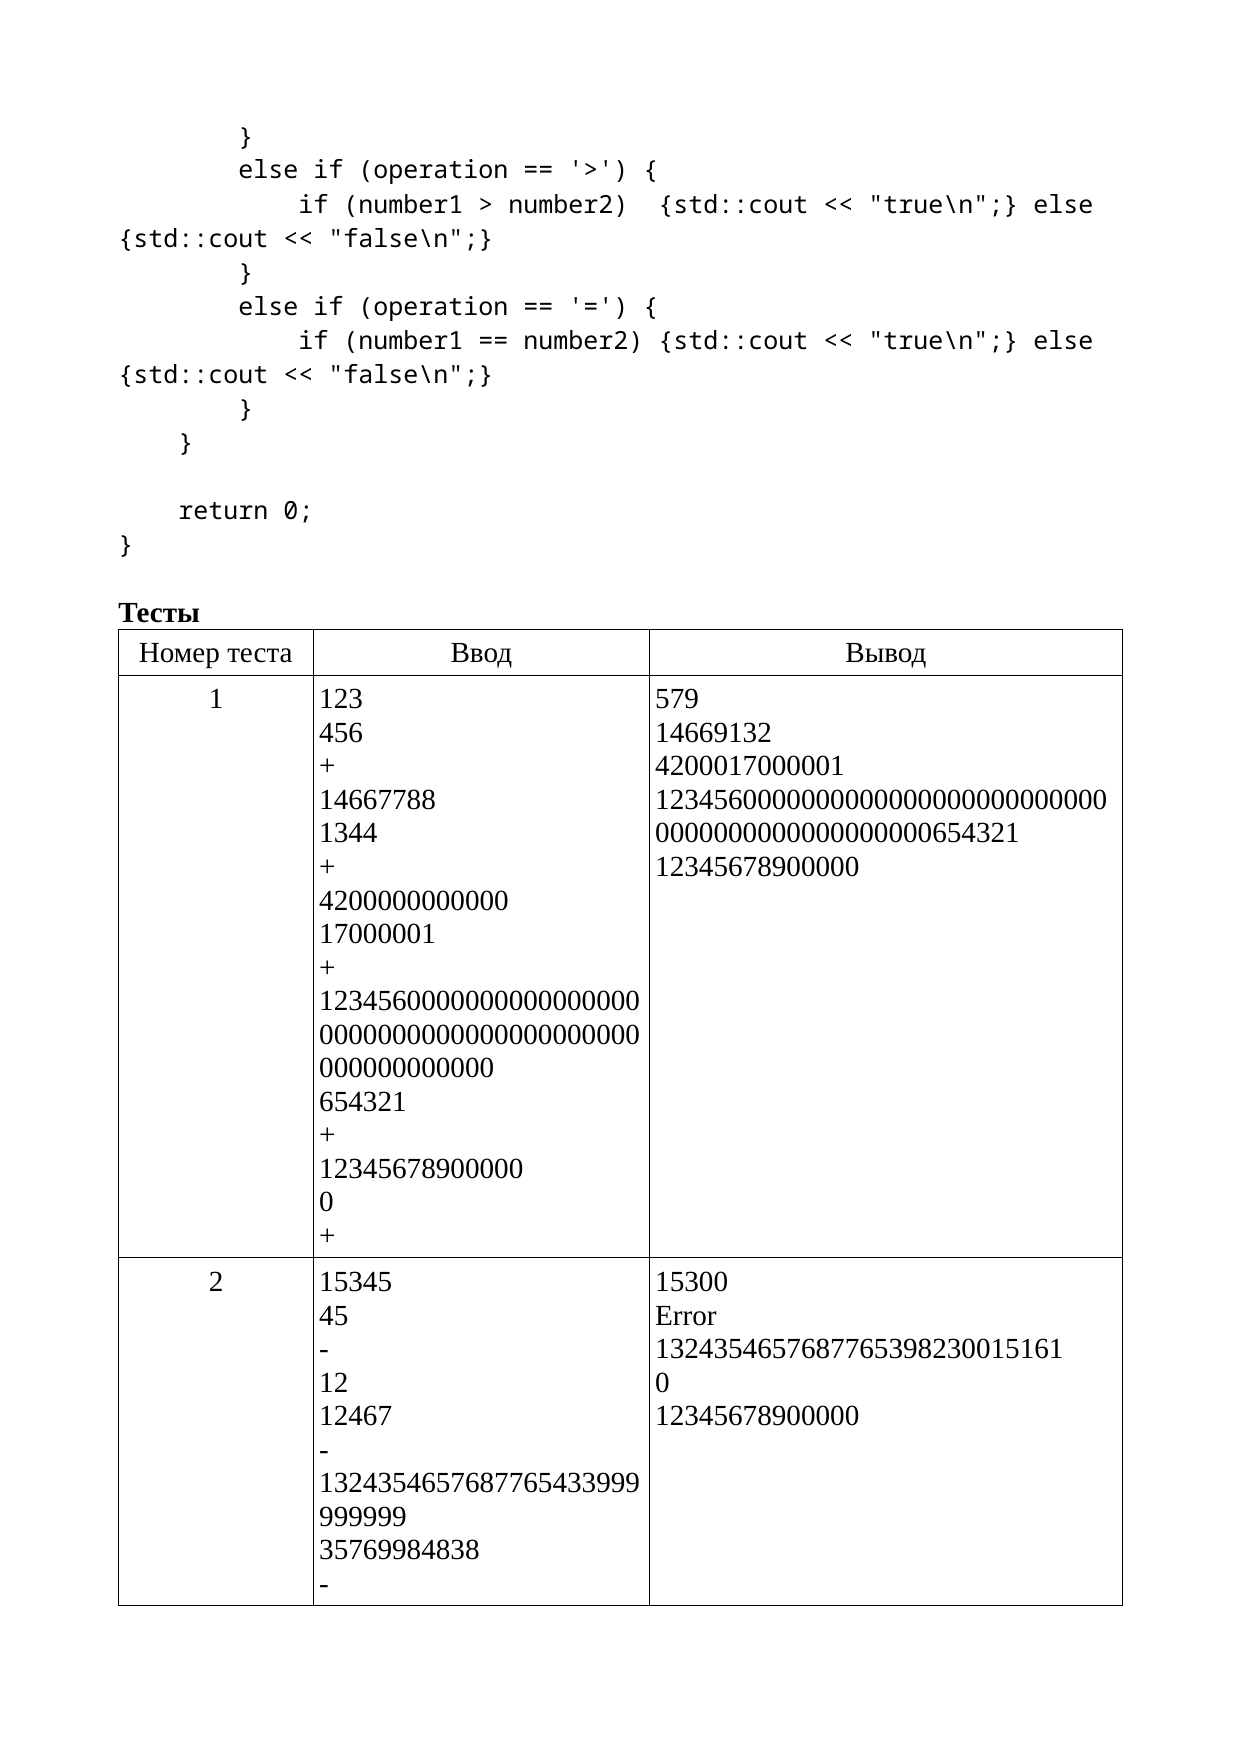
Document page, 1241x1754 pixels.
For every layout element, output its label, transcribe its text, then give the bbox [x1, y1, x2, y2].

text return 0; [118, 493, 1122, 527]
table_header Ввод [314, 630, 649, 674]
table_header Вывод [650, 630, 1122, 674]
text } [118, 425, 1122, 459]
table_cell 123 456 + 14667788 1344 + 4200000000000 17000001 + 12345600000000000000000000000000000000000000000000000000 654321 + 12345678900000 0 + [314, 676, 649, 1257]
text } [118, 527, 1122, 561]
table_cell 15345 45 - 12 12467 - 1324354657687765433999999999 35769984838 [314, 1258, 649, 1605]
text } [118, 391, 1122, 425]
table_cell 2 [119, 1258, 313, 1605]
text } [118, 118, 1122, 152]
text } [118, 254, 1122, 288]
text else if (operation == '>') { [118, 152, 1122, 186]
text Тесты [118, 595, 1122, 628]
text else if (operation == '=') { [118, 288, 1122, 322]
table_cell 579 14669132 4200017000001 12345600000000000000000000000000000000000000000000654321 12345678900000 [650, 676, 1122, 1257]
text if (number1 == number2) {std::cout << "true\n";} else {std::cout << "false\n";} [118, 322, 1122, 391]
table_header Номер теста [119, 630, 313, 674]
table_cell 15300 Error 1324354657687765398230015161 0 12345678900000 [650, 1258, 1122, 1605]
table_cell 1 [119, 676, 313, 1257]
text if (number1 > number2) {std::cout << "true\n";} else {std::cout << "false\n";} [118, 186, 1122, 254]
